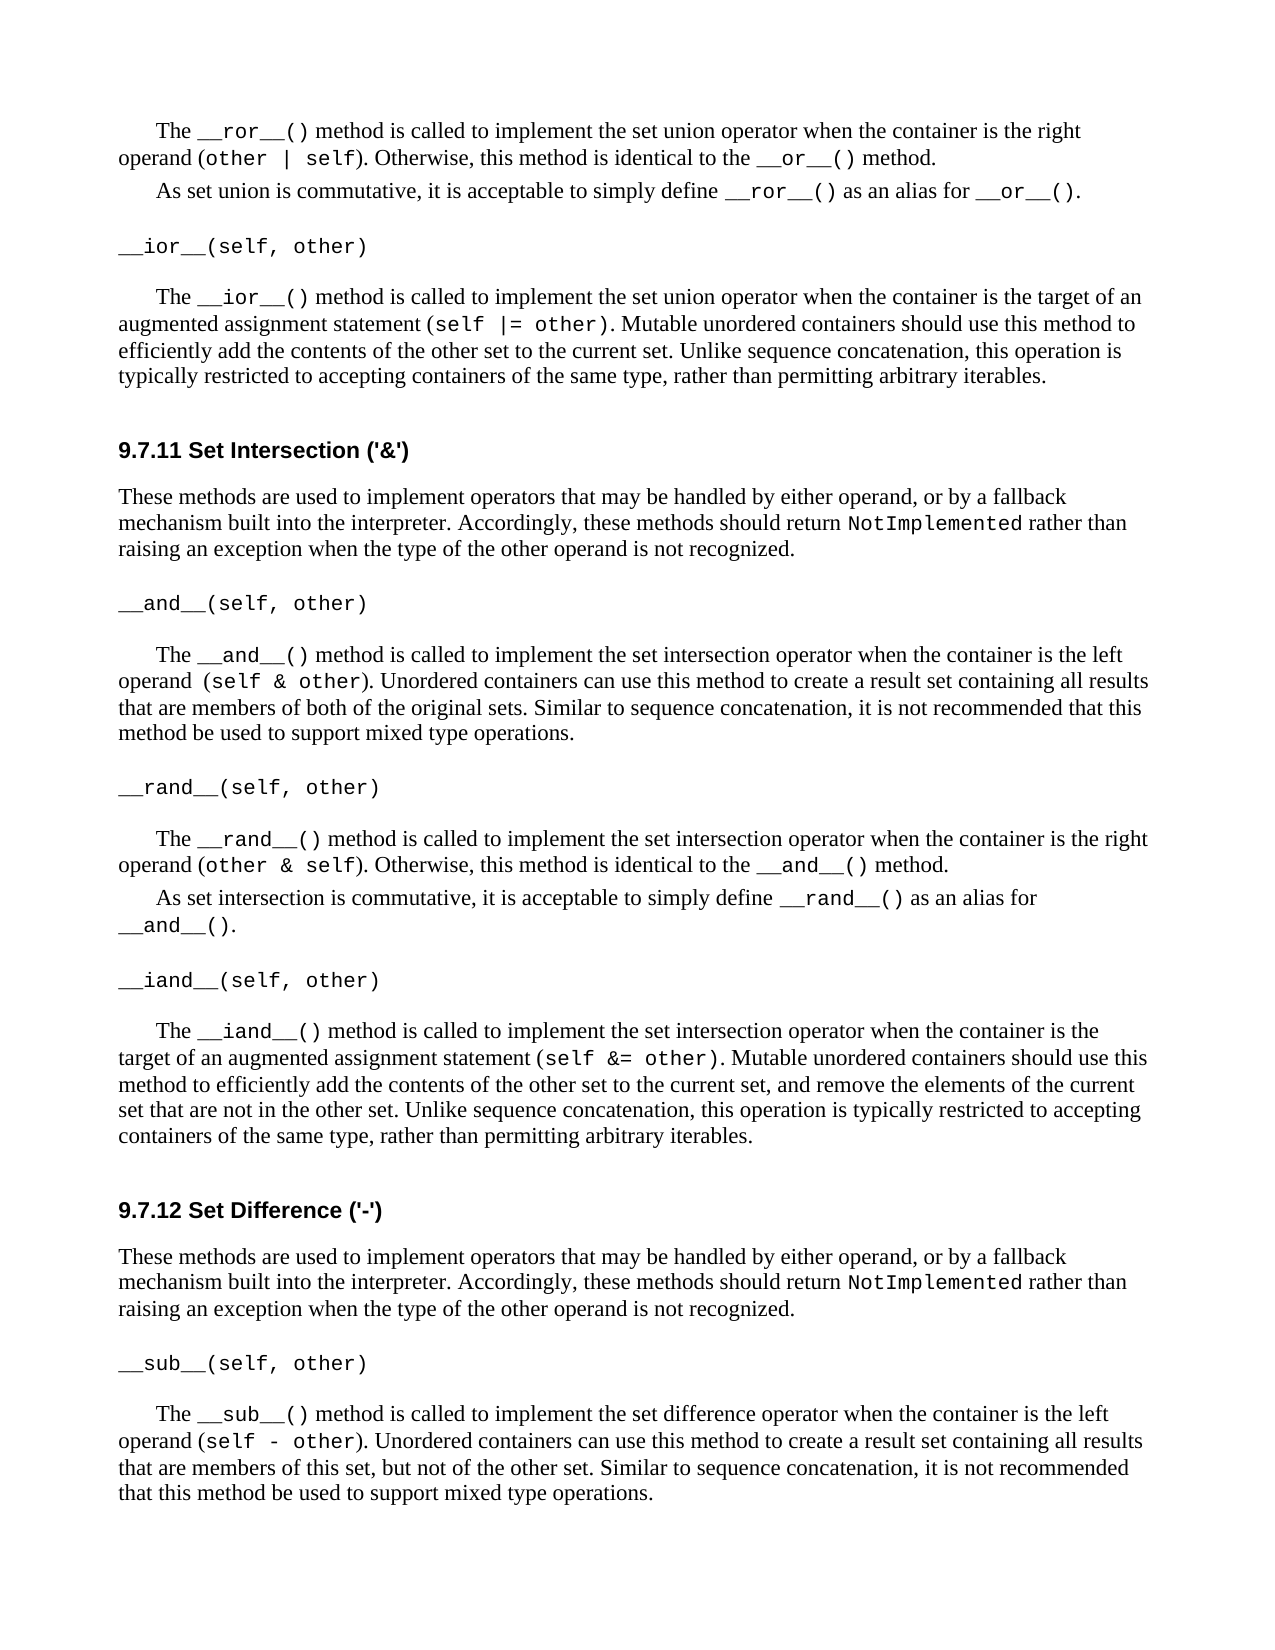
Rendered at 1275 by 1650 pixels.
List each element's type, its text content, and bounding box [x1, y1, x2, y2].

text The __ior__() method is called to implement the set union operator when the container is the target of an augmented assignment statement (self |= other). Mutable unordered containers should use this method to efficiently add the contents of the other set to the current set. Unlike sequence concatenation, this operation is typically restricted to accepting containers of the same type, rather than permitting arbitrary iterables. [118, 284, 1157, 388]
text The __rand__() method is called to implement the set intersection operator when the container is the right operand (other & self). Otherwise, this method is identical to the __and__() method. [118, 826, 1157, 879]
text __ior__(self, other) [118, 236, 1157, 259]
text The __and__() method is called to implement the set intersection operator when the container is the left operand (self & other). Unordered containers can use this method to create a result set containing all results that are members of both of the original sets. Similar to sequence concatenation, it is not recommended that this method be used to support mixed type operations. [118, 642, 1157, 746]
subtitle 9.7.11 Set Intersection ('&') [118, 432, 1157, 463]
text The __sub__() method is called to implement the set difference operator when the container is the left operand (self - other). Unordered containers can use this method to create a result set containing all results that are members of this set, but not of the other set. Similar to sequence concatenation, it is not recommended that this method be used to support mixed type operations. [118, 1401, 1157, 1506]
subtitle 9.7.12 Set Difference ('-') [118, 1192, 1157, 1223]
text The __iand__() method is called to implement the set intersection operator when the container is the target of an augmented assignment statement (self &= other). Mutable unordered containers should use this method to efficiently add the contents of the other set to the current set, and remove the elements of the current set that are not in the other set. Unlike sequence concatenation, this operation is typically restricted to accepting containers of the same type, rather than permitting arbitrary iterables. [118, 1018, 1157, 1148]
text __and__(self, other) [118, 593, 1157, 617]
text These methods are used to implement operators that may be handled by either operand, or by a fallback mechanism built into the interpreter. Accordingly, these methods should return NotImplemented rather than raising an exception when the type of the other operand is not recognized. [118, 1244, 1157, 1321]
text These methods are used to implement operators that may be handled by either operand, or by a fallback mechanism built into the interpreter. Accordingly, these methods should return NotImplemented rather than raising an exception when the type of the other operand is not recognized. [118, 484, 1157, 562]
text As set intersection is commutative, it is acceptable to simply define __rand__() as an alias for __and__(). [118, 885, 1157, 939]
text __iand__(self, other) [118, 970, 1157, 993]
text __sub__(self, other) [118, 1353, 1157, 1376]
text The __ror__() method is called to implement the set union operator when the container is the right operand (other | self). Otherwise, this method is identical to the __or__() method. [118, 118, 1157, 171]
text __rand__(self, other) [118, 777, 1157, 801]
text As set union is commutative, it is acceptable to simply define __ror__() as an alias for __or__(). [118, 178, 1157, 204]
